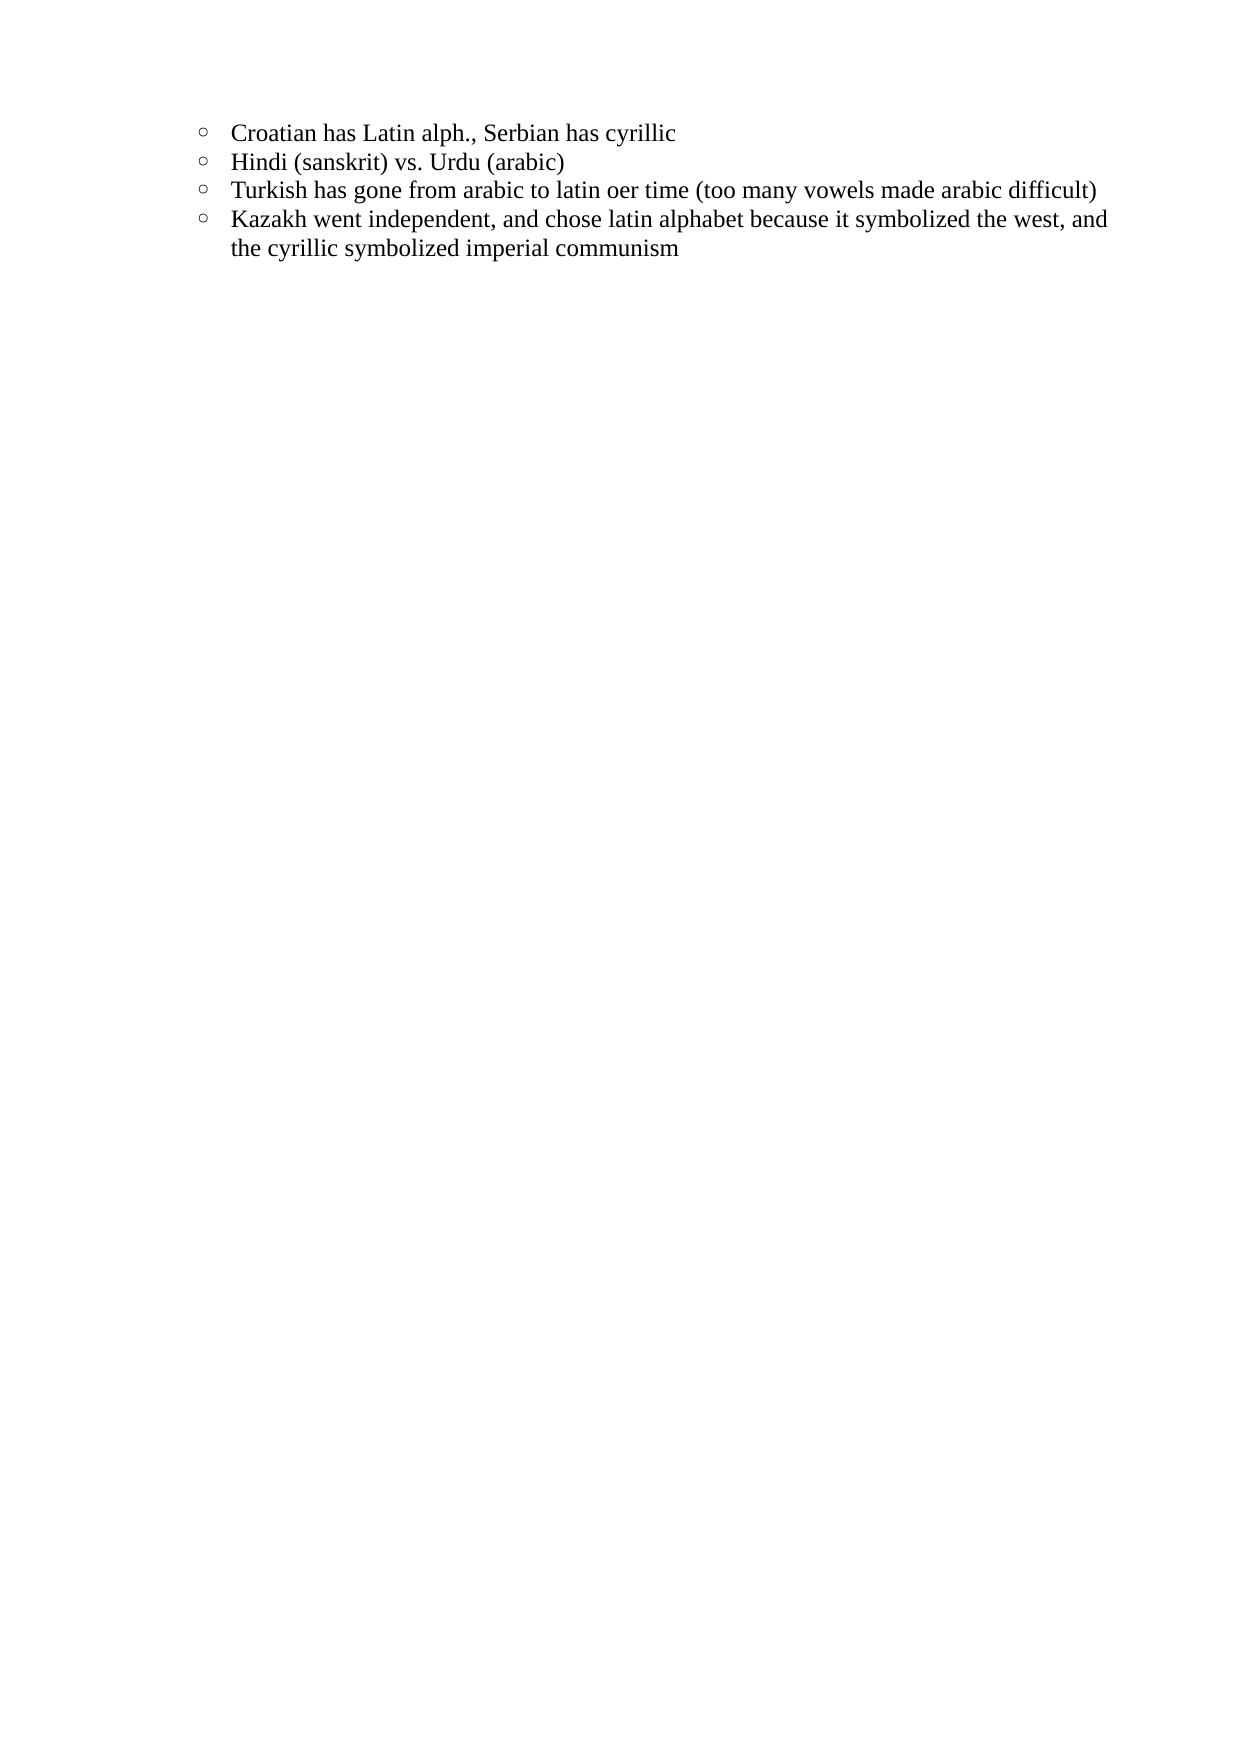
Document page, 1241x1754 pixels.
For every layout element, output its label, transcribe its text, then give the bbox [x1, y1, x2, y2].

list Kazakh went independent, and chose latin alphabet because it symbolized the west, and the cyrillic symbolized imperial communism [193, 204, 1122, 262]
list Turkish has gone from arabic to latin oer time (too many vowels made arabic difficult) [193, 176, 1122, 204]
list Croatian has Latin alph., Serbian has cyrillic [193, 118, 1122, 147]
list Hindi (sanskrit) vs. Urdu (arabic) [193, 147, 1122, 176]
